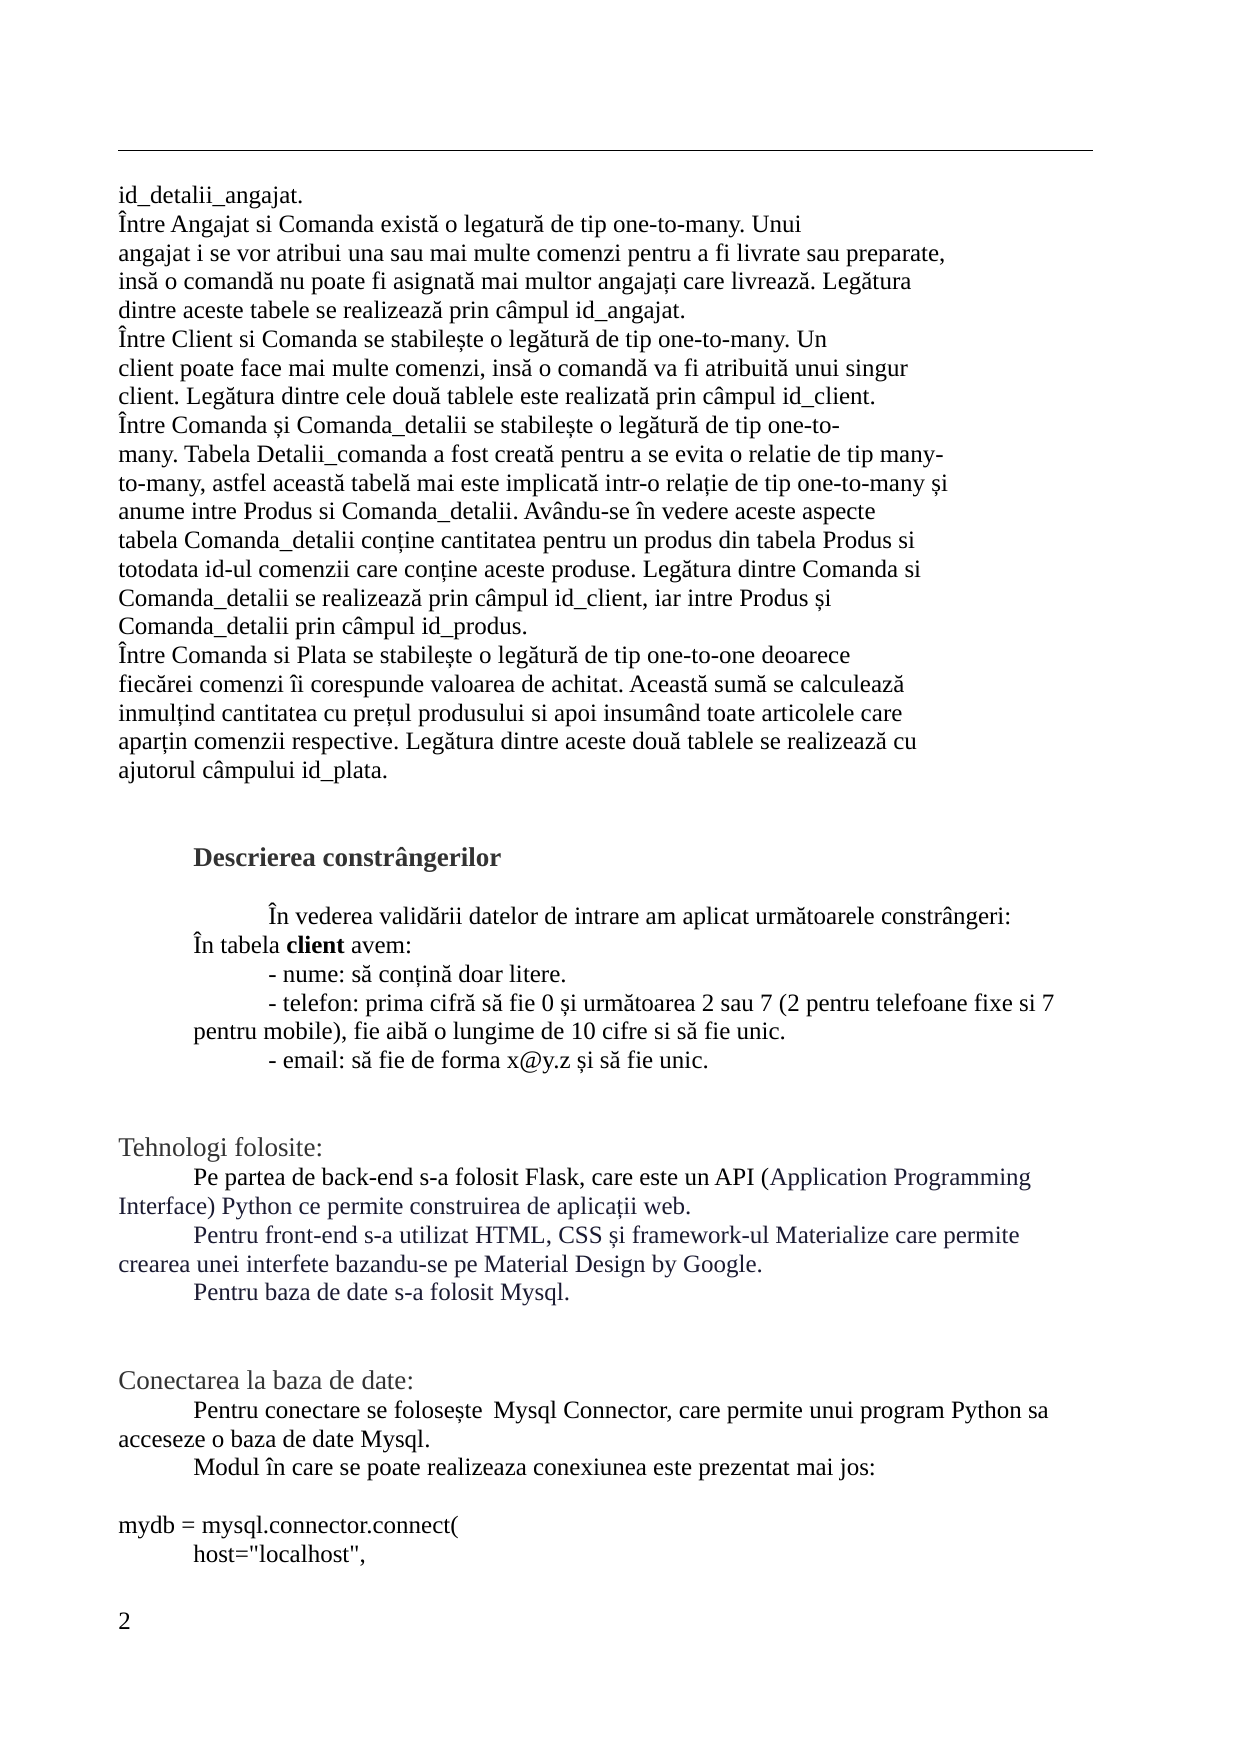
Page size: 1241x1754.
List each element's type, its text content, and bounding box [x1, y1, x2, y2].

text Modul în care se poate realizeaza conexiunea este prezentat mai jos: [118, 1452, 1093, 1481]
text În vederea validării datelor de intrare am aplicat următoarele constrângeri: [118, 901, 1093, 930]
text to-many, astfel această tabelă mai este implicată intr-o relație de tip one-to-many și [118, 468, 1093, 496]
text totodata id-ul comenzii care conține aceste produse. Legătura dintre Comanda si [118, 554, 1093, 583]
text - email: să fie de forma x@y.z și să fie unic. [118, 1045, 1093, 1074]
text - telefon: prima cifră să fie 0 și următoarea 2 sau 7 (2 pentru telefoane fixe si 7 [118, 988, 1093, 1016]
text id_detalii_angajat. [118, 180, 1093, 209]
text În tabela client avem: [118, 930, 1093, 959]
text Între Client si Comanda se stabilește o legătură de tip one-to-many. Un [118, 324, 1093, 353]
text Comanda_detalii prin câmpul id_produs. [118, 611, 1093, 640]
text Pentru front-end s-a utilizat HTML, CSS și framework-ul Materialize care permite crearea unei interfete bazandu-se pe Material Design by Google. [118, 1220, 1093, 1277]
text client poate face mai multe comenzi, insă o comandă va fi atribuită unui singur [118, 353, 1093, 381]
text ajutorul câmpului id_plata. [118, 755, 1093, 784]
text pentru mobile), fie aibă o lungime de 10 cifre si să fie unic. [118, 1016, 1093, 1045]
text Comanda_detalii se realizează prin câmpul id_client, iar intre Produs și [118, 583, 1093, 611]
text tabela Comanda_detalii conține cantitatea pentru un produs din tabela Produs si [118, 525, 1093, 554]
text host="localhost", [118, 1539, 1093, 1567]
text Între Comanda si Plata se stabilește o legătură de tip one-to-one deoarece [118, 640, 1093, 669]
text Pe partea de back-end s-a folosit Flask, care este un API (Application Programming Interface) Python ce permite construirea de aplicații web. [118, 1162, 1093, 1220]
text Descrierea constrângerilor [118, 841, 1093, 873]
text - nume: să conțină doar litere. [118, 959, 1093, 988]
text angajat i se vor atribui una sau mai multe comenzi pentru a fi livrate sau preparate, [118, 238, 1093, 266]
text fiecărei comenzi îi corespunde valoarea de achitat. Această sumă se calculează [118, 669, 1093, 698]
text client. Legătura dintre cele două tablele este realizată prin câmpul id_client. [118, 381, 1093, 410]
text inmulțind cantitatea cu prețul produsului si apoi insumând toate articolele care [118, 698, 1093, 726]
text Tehnologi folosite: [118, 1131, 1093, 1162]
text Între Comanda și Comanda_detalii se stabilește o legătură de tip one-to- [118, 410, 1093, 439]
text Între Angajat si Comanda există o legatură de tip one-to-many. Unui [118, 209, 1093, 238]
text dintre aceste tabele se realizează prin câmpul id_angajat. [118, 295, 1093, 324]
text Conectarea la baza de date: [118, 1364, 1093, 1395]
text aparțin comenzii respective. Legătura dintre aceste două tablele se realizează cu [118, 726, 1093, 755]
text anume intre Produs si Comanda_detalii. Avându-se în vedere aceste aspecte [118, 496, 1093, 525]
text Pentru conectare se folosește Mysql Connector, care permite unui program Python sa acceseze o baza de date Mysql. [118, 1395, 1093, 1452]
text insă o comandă nu poate fi asignată mai multor angajați care livrează. Legătura [118, 266, 1093, 295]
text mydb = mysql.connector.connect( [118, 1510, 1093, 1539]
text Pentru baza de date s-a folosit Mysql. [118, 1277, 1093, 1306]
text many. Tabela Detalii_comanda a fost creată pentru a se evita o relatie de tip many- [118, 439, 1093, 468]
